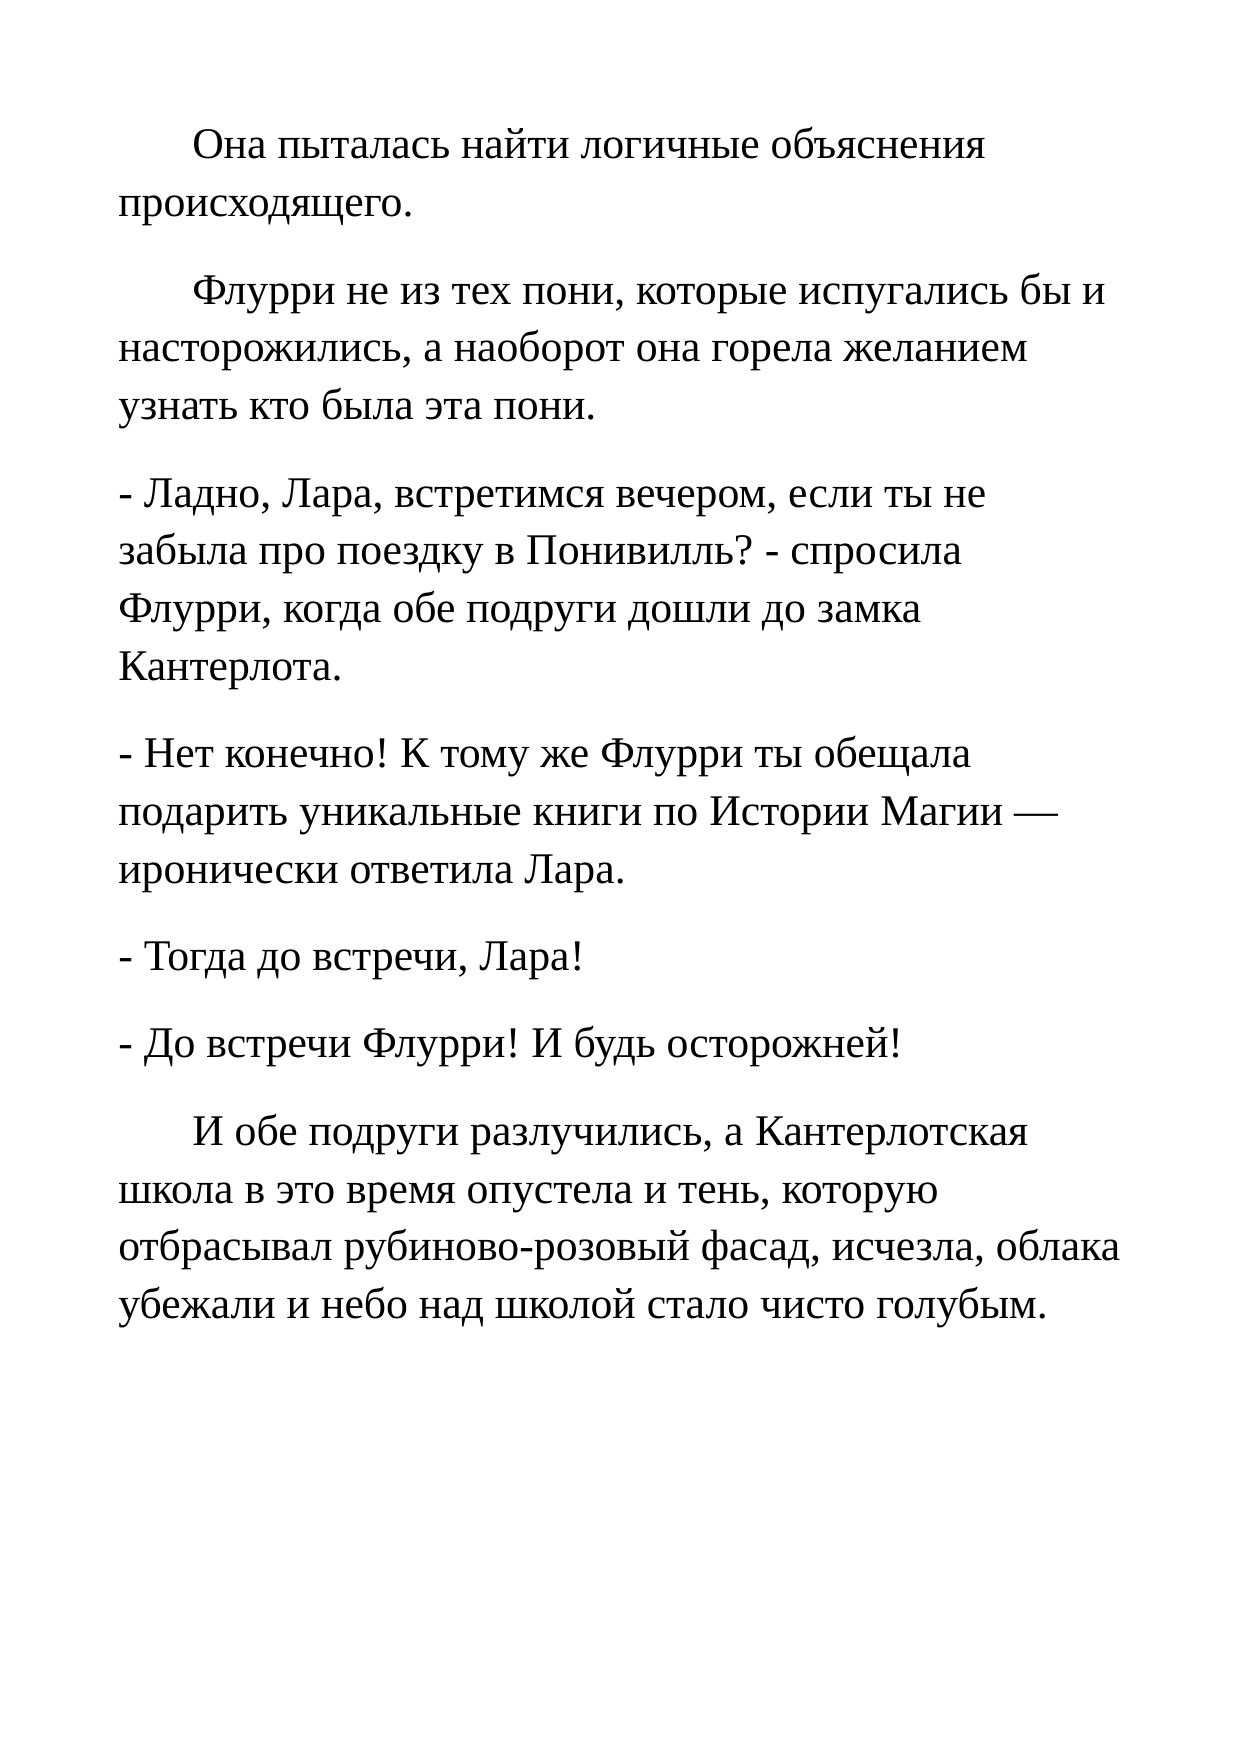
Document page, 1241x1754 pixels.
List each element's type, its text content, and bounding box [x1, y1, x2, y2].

text - Ладно, Лара, встретимся вечером, если ты не забыла про поездку в Понивилль? - спросила Флурри, когда обе подруги дошли до замка Кантерлота. [118, 466, 1122, 690]
text - До встречи Флурри! И будь осторожней! [118, 1017, 1122, 1067]
text И обе подруги разлучились, а Кантерлотская школа в это время опустела и тень, которую отбрасывал рубиново-розовый фасад, исчезла, облака убежали и небо над школой стало чисто голубым. [118, 1104, 1122, 1328]
text - Нет конечно! К тому же Флурри ты обещала подарить уникальные книги по Истории Магии — иронически ответила Лара. [118, 727, 1122, 893]
text - Тогда до встречи, Лара! [118, 930, 1122, 980]
text Она пыталась найти логичные объяснения происходящего. [118, 118, 1122, 226]
text Флурри не из тех пони, которые испугались бы и насторожились, а наоборот она горела желанием узнать кто была эта пони. [118, 263, 1122, 429]
